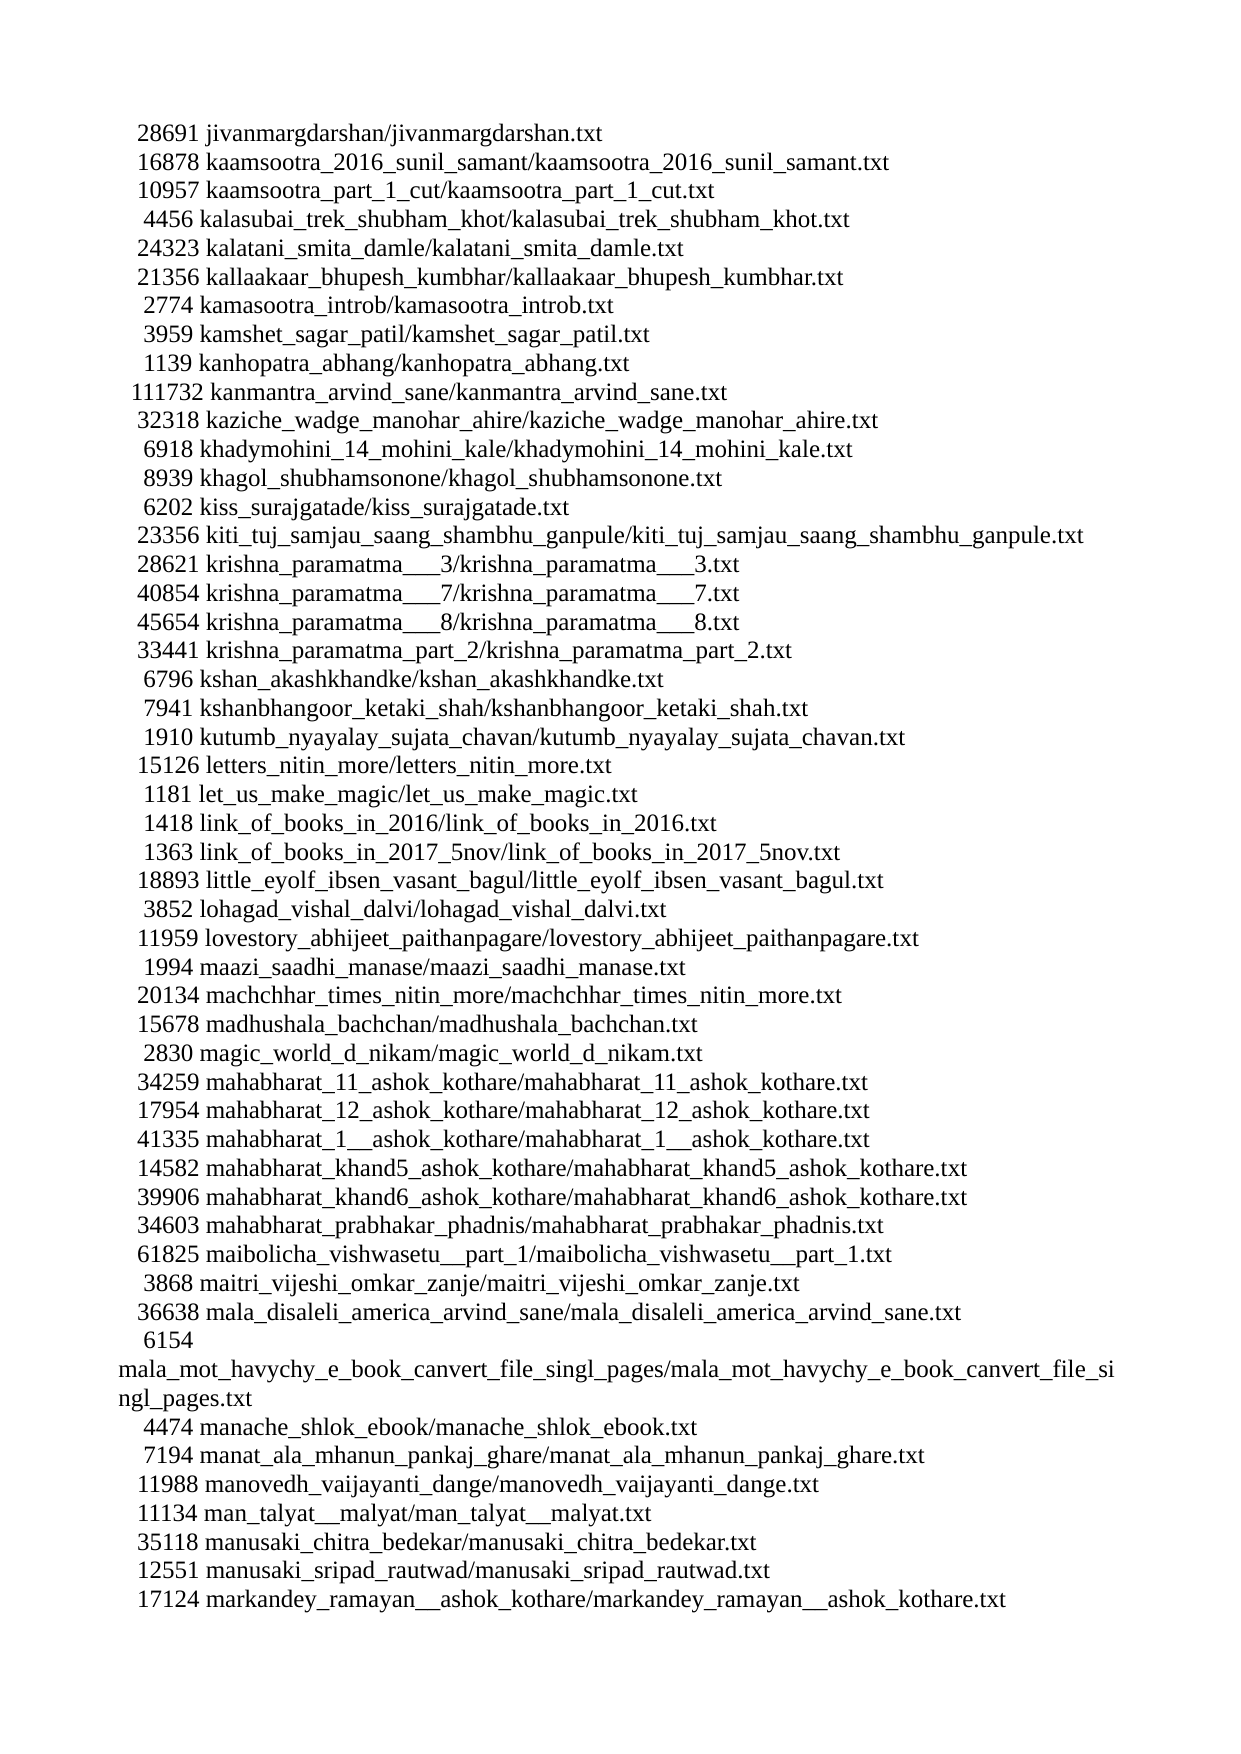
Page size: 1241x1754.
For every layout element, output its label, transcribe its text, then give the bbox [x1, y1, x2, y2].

text 2830 magic_world_d_nikam/magic_world_d_nikam.txt [118, 1038, 1122, 1067]
text 3852 lohagad_vishal_dalvi/lohagad_vishal_dalvi.txt [118, 894, 1122, 923]
text 14582 mahabharat_khand5_ashok_kothare/mahabharat_khand5_ashok_kothare.txt [118, 1153, 1122, 1182]
text 1181 let_us_make_magic/let_us_make_magic.txt [118, 779, 1122, 808]
text 11134 man_talyat__malyat/man_talyat__malyat.txt [118, 1498, 1122, 1527]
text 20134 machchhar_times_nitin_more/machchhar_times_nitin_more.txt [118, 981, 1122, 1009]
text 61825 maibolicha_vishwasetu__part_1/maibolicha_vishwasetu__part_1.txt [118, 1239, 1122, 1268]
text 6796 kshan_akashkhandke/kshan_akashkhandke.txt [118, 664, 1122, 693]
text 6154 mala_mot_havychy_e_book_canvert_file_singl_pages/mala_mot_havychy_e_book_canvert_file_singl_pages.txt [118, 1326, 1122, 1412]
text 12551 manusaki_sripad_rautwad/manusaki_sripad_rautwad.txt [118, 1556, 1122, 1584]
text 36638 mala_disaleli_america_arvind_sane/mala_disaleli_america_arvind_sane.txt [118, 1297, 1122, 1326]
text 15678 madhushala_bachchan/madhushala_bachchan.txt [118, 1009, 1122, 1038]
text 1418 link_of_books_in_2016/link_of_books_in_2016.txt [118, 808, 1122, 837]
text 17124 markandey_ramayan__ashok_kothare/markandey_ramayan__ashok_kothare.txt [118, 1584, 1122, 1613]
text 11988 manovedh_vaijayanti_dange/manovedh_vaijayanti_dange.txt [118, 1469, 1122, 1498]
text 18893 little_eyolf_ibsen_vasant_bagul/little_eyolf_ibsen_vasant_bagul.txt [118, 866, 1122, 894]
text 39906 mahabharat_khand6_ashok_kothare/mahabharat_khand6_ashok_kothare.txt [118, 1182, 1122, 1211]
text 1994 maazi_saadhi_manase/maazi_saadhi_manase.txt [118, 952, 1122, 981]
text 45654 krishna_paramatma___8/krishna_paramatma___8.txt [118, 607, 1122, 636]
text 4456 kalasubai_trek_shubham_khot/kalasubai_trek_shubham_khot.txt [118, 204, 1122, 233]
text 35118 manusaki_chitra_bedekar/manusaki_chitra_bedekar.txt [118, 1527, 1122, 1556]
text 1910 kutumb_nyayalay_sujata_chavan/kutumb_nyayalay_sujata_chavan.txt [118, 722, 1122, 751]
text 4474 manache_shlok_ebook/manache_shlok_ebook.txt [118, 1412, 1122, 1441]
text 7194 manat_ala_mhanun_pankaj_ghare/manat_ala_mhanun_pankaj_ghare.txt [118, 1441, 1122, 1469]
text 8939 khagol_shubhamsonone/khagol_shubhamsonone.txt [118, 463, 1122, 492]
text 15126 letters_nitin_more/letters_nitin_more.txt [118, 751, 1122, 779]
text 6202 kiss_surajgatade/kiss_surajgatade.txt [118, 492, 1122, 521]
text 6918 khadymohini_14_mohini_kale/khadymohini_14_mohini_kale.txt [118, 434, 1122, 463]
text 111732 kanmantra_arvind_sane/kanmantra_arvind_sane.txt [118, 377, 1122, 406]
text 28621 krishna_paramatma___3/krishna_paramatma___3.txt [118, 549, 1122, 578]
text 34603 mahabharat_prabhakar_phadnis/mahabharat_prabhakar_phadnis.txt [118, 1211, 1122, 1239]
text 23356 kiti_tuj_samjau_saang_shambhu_ganpule/kiti_tuj_samjau_saang_shambhu_ganpule.txt [118, 521, 1122, 549]
text 24323 kalatani_smita_damle/kalatani_smita_damle.txt [118, 233, 1122, 262]
text 7941 kshanbhangoor_ketaki_shah/kshanbhangoor_ketaki_shah.txt [118, 693, 1122, 722]
text 28691 jivanmargdarshan/jivanmargdarshan.txt [118, 118, 1122, 147]
text 1363 link_of_books_in_2017_5nov/link_of_books_in_2017_5nov.txt [118, 837, 1122, 866]
text 3868 maitri_vijeshi_omkar_zanje/maitri_vijeshi_omkar_zanje.txt [118, 1268, 1122, 1297]
text 21356 kallaakaar_bhupesh_kumbhar/kallaakaar_bhupesh_kumbhar.txt [118, 262, 1122, 291]
text 17954 mahabharat_12_ashok_kothare/mahabharat_12_ashok_kothare.txt [118, 1096, 1122, 1124]
text 1139 kanhopatra_abhang/kanhopatra_abhang.txt [118, 348, 1122, 377]
text 11959 lovestory_abhijeet_paithanpagare/lovestory_abhijeet_paithanpagare.txt [118, 923, 1122, 952]
text 40854 krishna_paramatma___7/krishna_paramatma___7.txt [118, 578, 1122, 607]
text 3959 kamshet_sagar_patil/kamshet_sagar_patil.txt [118, 319, 1122, 348]
text 16878 kaamsootra_2016_sunil_samant/kaamsootra_2016_sunil_samant.txt [118, 147, 1122, 176]
text 32318 kaziche_wadge_manohar_ahire/kaziche_wadge_manohar_ahire.txt [118, 406, 1122, 434]
text 10957 kaamsootra_part_1_cut/kaamsootra_part_1_cut.txt [118, 176, 1122, 204]
text 34259 mahabharat_11_ashok_kothare/mahabharat_11_ashok_kothare.txt [118, 1067, 1122, 1096]
text 41335 mahabharat_1__ashok_kothare/mahabharat_1__ashok_kothare.txt [118, 1124, 1122, 1153]
text 2774 kamasootra_introb/kamasootra_introb.txt [118, 291, 1122, 319]
text 33441 krishna_paramatma_part_2/krishna_paramatma_part_2.txt [118, 636, 1122, 664]
